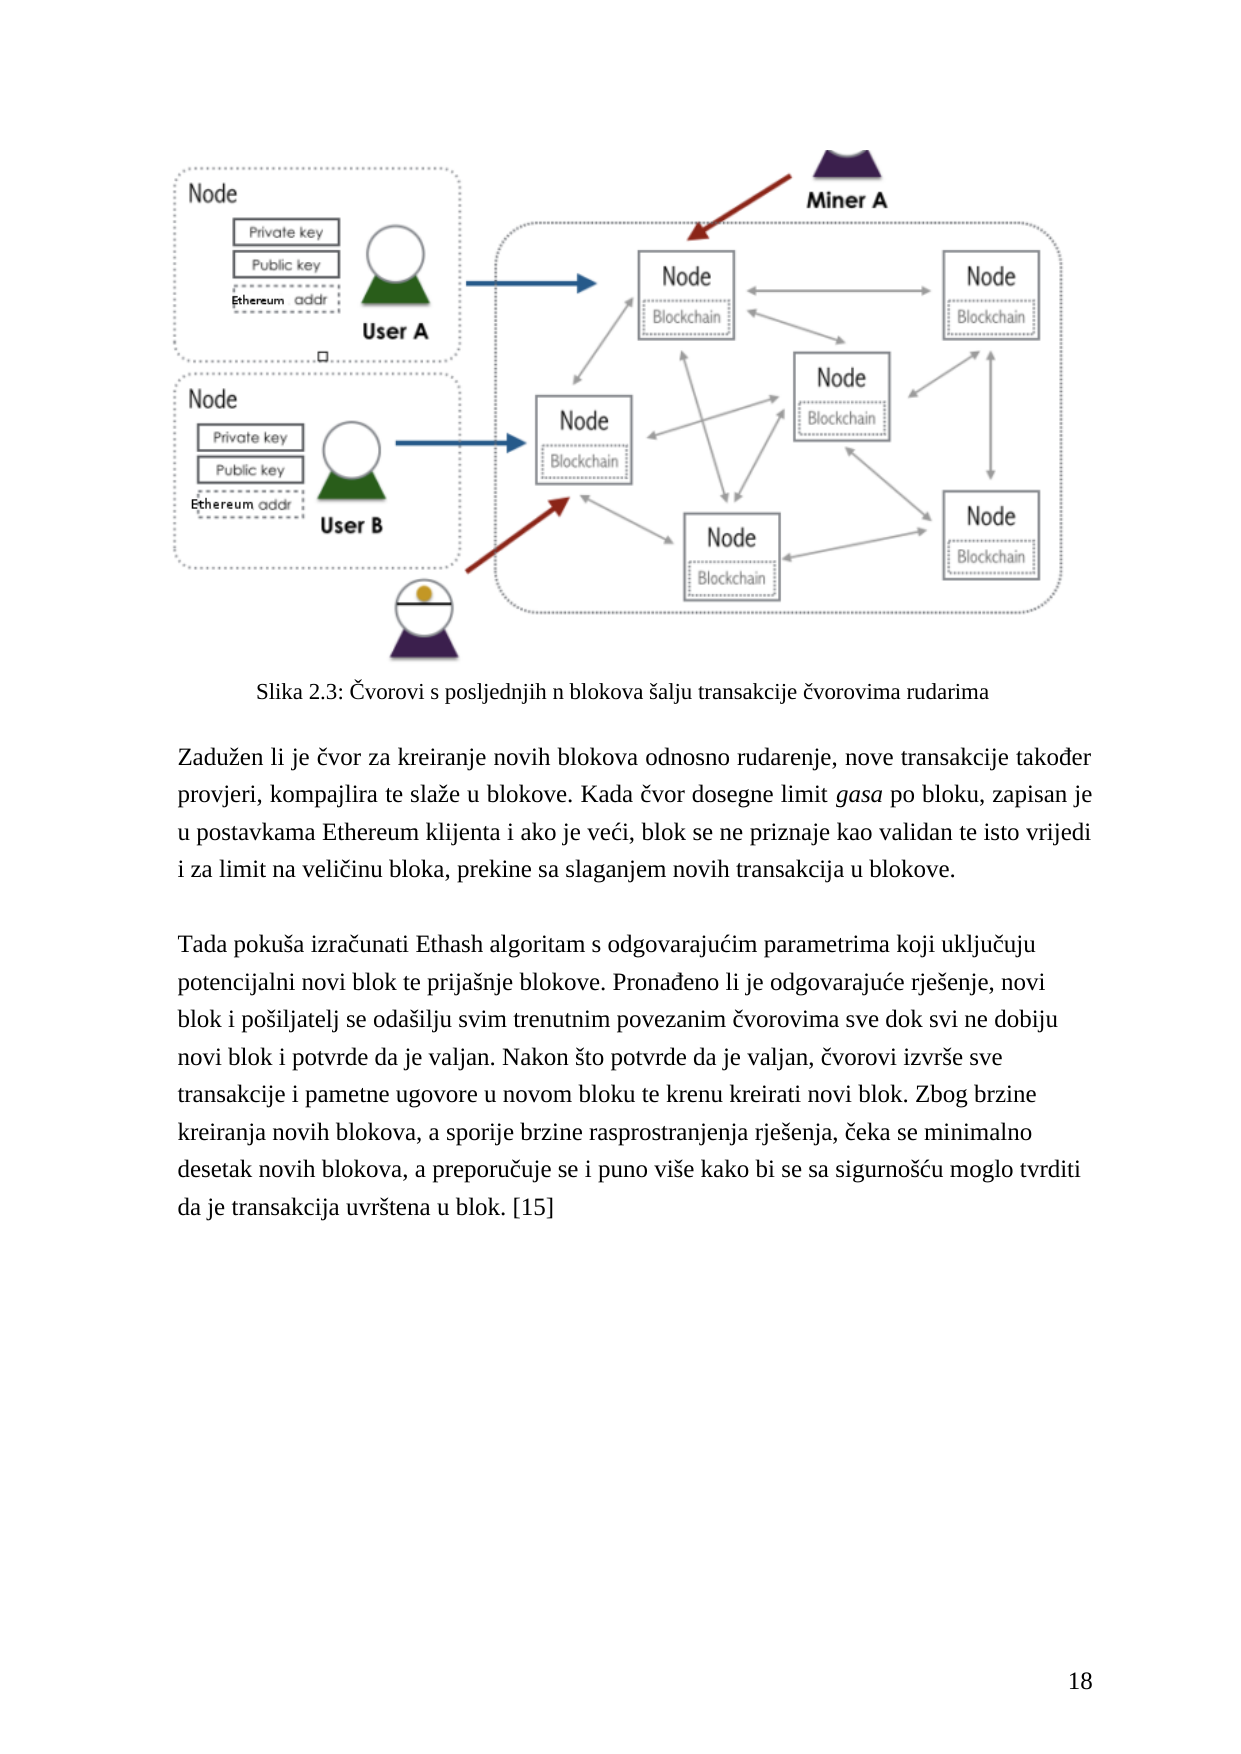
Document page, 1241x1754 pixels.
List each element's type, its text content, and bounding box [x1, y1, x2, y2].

text Tada pokuša izračunati Ethash algoritam s odgovarajućim parametrima koji uključuju potencijalni novi blok te prijašnje blokove. Pronađeno li je odgovarajuće rješenje, novi blok i pošiljatelj se odašilju svim trenutnim povezanim čvorovima sve dok svi ne dobiju novi blok i potvrde da je valjan. Nakon što potvrde da je valjan, čvorovi izvrše sve transakcije i pametne ugovore u novom bloku te krenu kreirati novi blok. Zbog brzine kreiranja novih blokova, a sporije brzine rasprostranjenja rješenja, čeka se minimalno desetak novih blokova, a preporučuje se i puno više kako bi se sa sigurnošću moglo tvrditi da je transakcija uvrštena u blok. [15] [177, 921, 1092, 1221]
text Slika 2.3: Čvorovi s posljednjih n blokova šalju transakcije čvorovima rudarima [165, 666, 1080, 704]
text Zadužen li je čvor za kreiranje novih blokova odnosno rudarenje, nove transakcije također provjeri, kompajlira te slaže u blokove. Kada čvor dosegne limit gasa po bloku, zapisan je u postavkama Ethereum klijenta i ako je veći, blok se ne priznaje kao validan te isto vrijedi i za limit na veličinu bloka, prekine sa slaganjem novih transakcija u blokove. [165, 138, 1092, 883]
picture [165, 150, 1081, 666]
